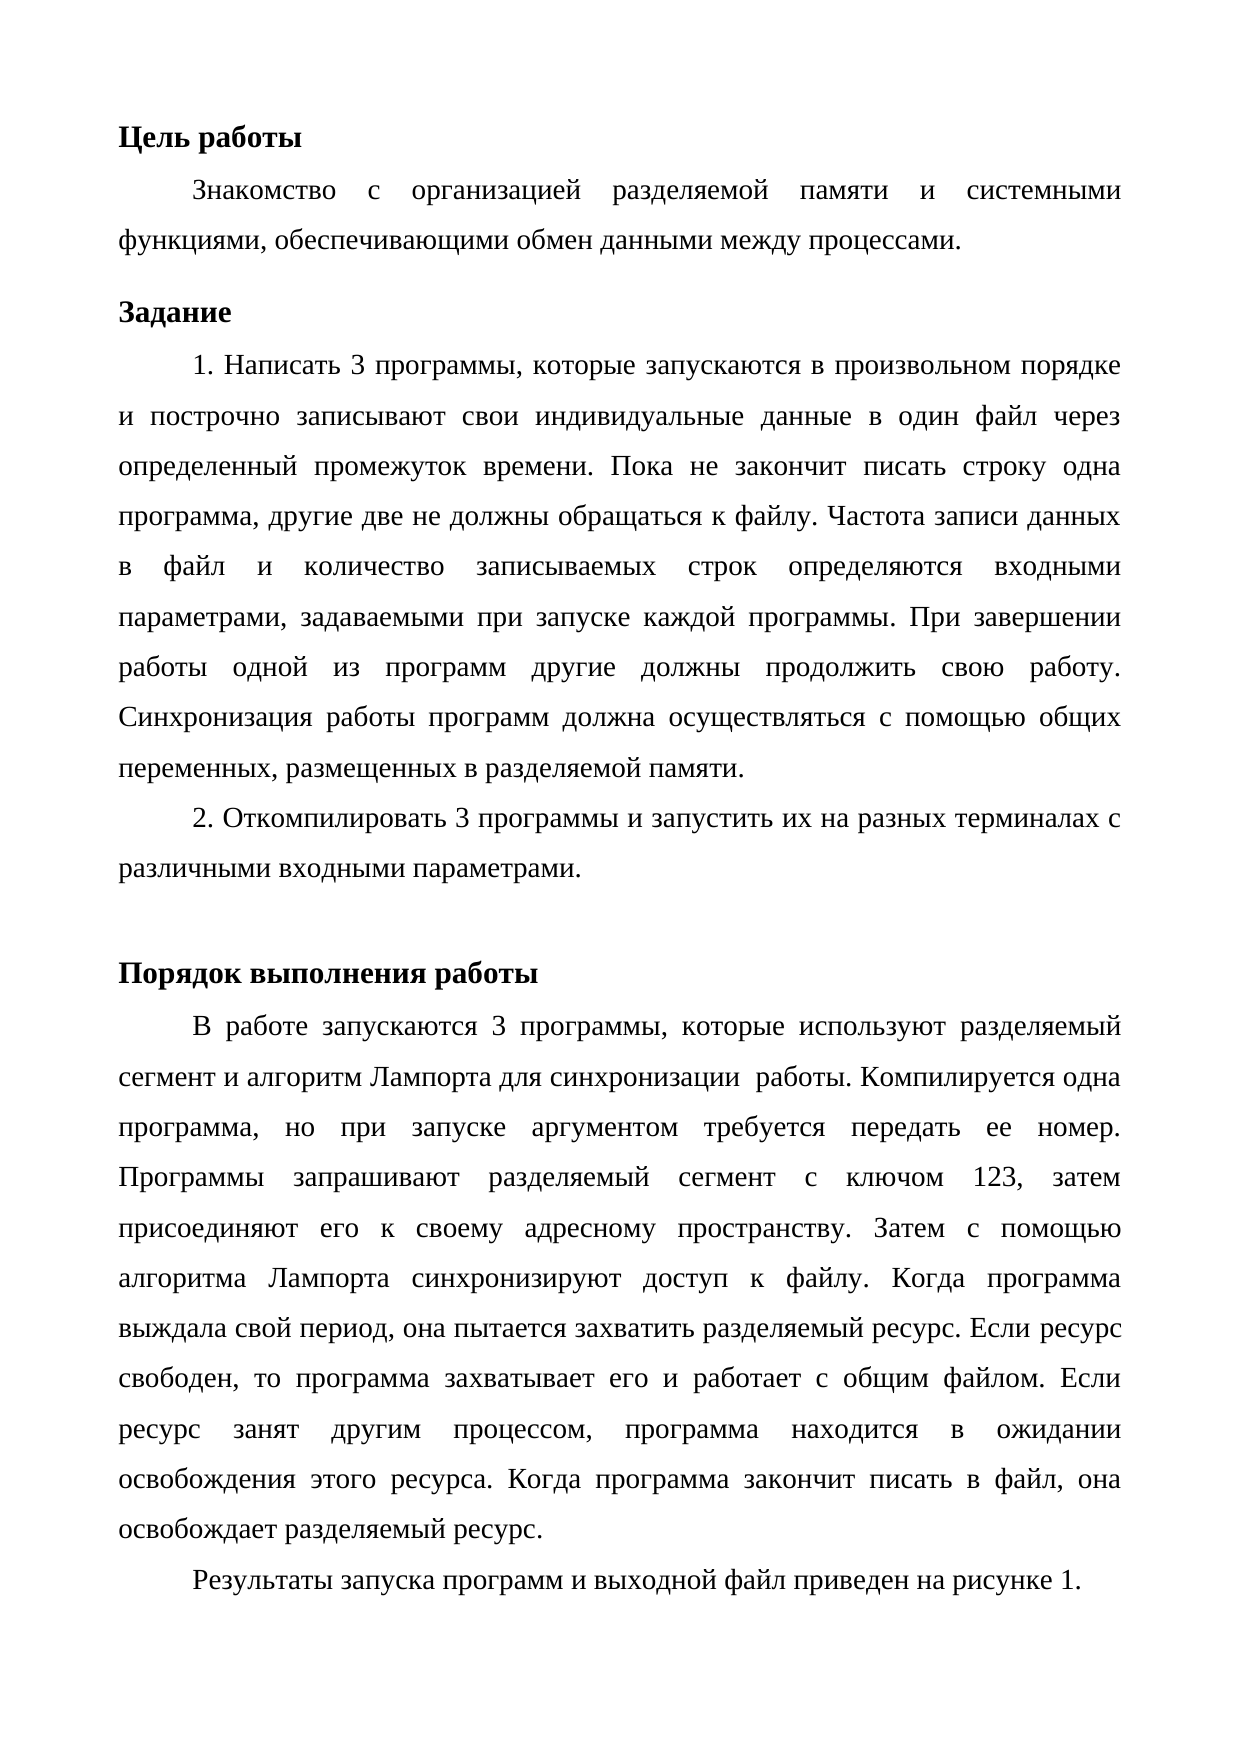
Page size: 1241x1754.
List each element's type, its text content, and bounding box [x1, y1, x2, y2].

text Порядок выполнения работы [118, 954, 1122, 991]
text Задание [118, 293, 1122, 329]
text В работе запускаются 3 программы, которые используют разделяемый сегмент и алгоритм Лампорта для синхронизации работы. Компилируется одна программа, но при запуске аргументом требуется передать ее номер. Программы запрашивают разделяемый сегмент с ключом 123, затем присоединяют его к своему адресному пространству. Затем с помощью алгоритма Лампорта синхронизируют доступ к файлу. Когда программа выждала свой период, она пытается захватить разделяемый ресурс. Если ресурс свободен, то программа захватывает его и работает с общим файлом. Если ресурс занят другим процессом, программа находится в ожидании освобождения этого ресурса. Когда программа закончит писать в файл, она освобождает разделяемый ресурс. [118, 1008, 1122, 1545]
text 1. Написать 3 программы, которые запускаются в произвольном порядке и построчно записывают свои индивидуальные данные в один файл через определенный промежуток времени. Пока не закончит писать строку одна программа, другие две не должны обращаться к файлу. Частота записи данных в файл и количество записываемых строк определяются входными параметрами, задаваемыми при запуске каждой программы. При завершении работы одной из программ другие должны продолжить свою работу. Синхронизация работы программ должна осуществляться с помощью общих переменных, размещенных в разделяемой памяти. [118, 347, 1122, 783]
text 2. Откомпилировать 3 программы и запустить их на разных терминалах с различными входными параметрами. [118, 800, 1122, 884]
text Знакомство с организацией разделяемой памяти и системными функциями, обеспечивающими обмен данными между процессами. [118, 172, 1122, 256]
text Результаты запуска программ и выходной файл приведен на рисунке 1. [118, 1562, 1122, 1595]
text Цель работы [118, 118, 1122, 154]
